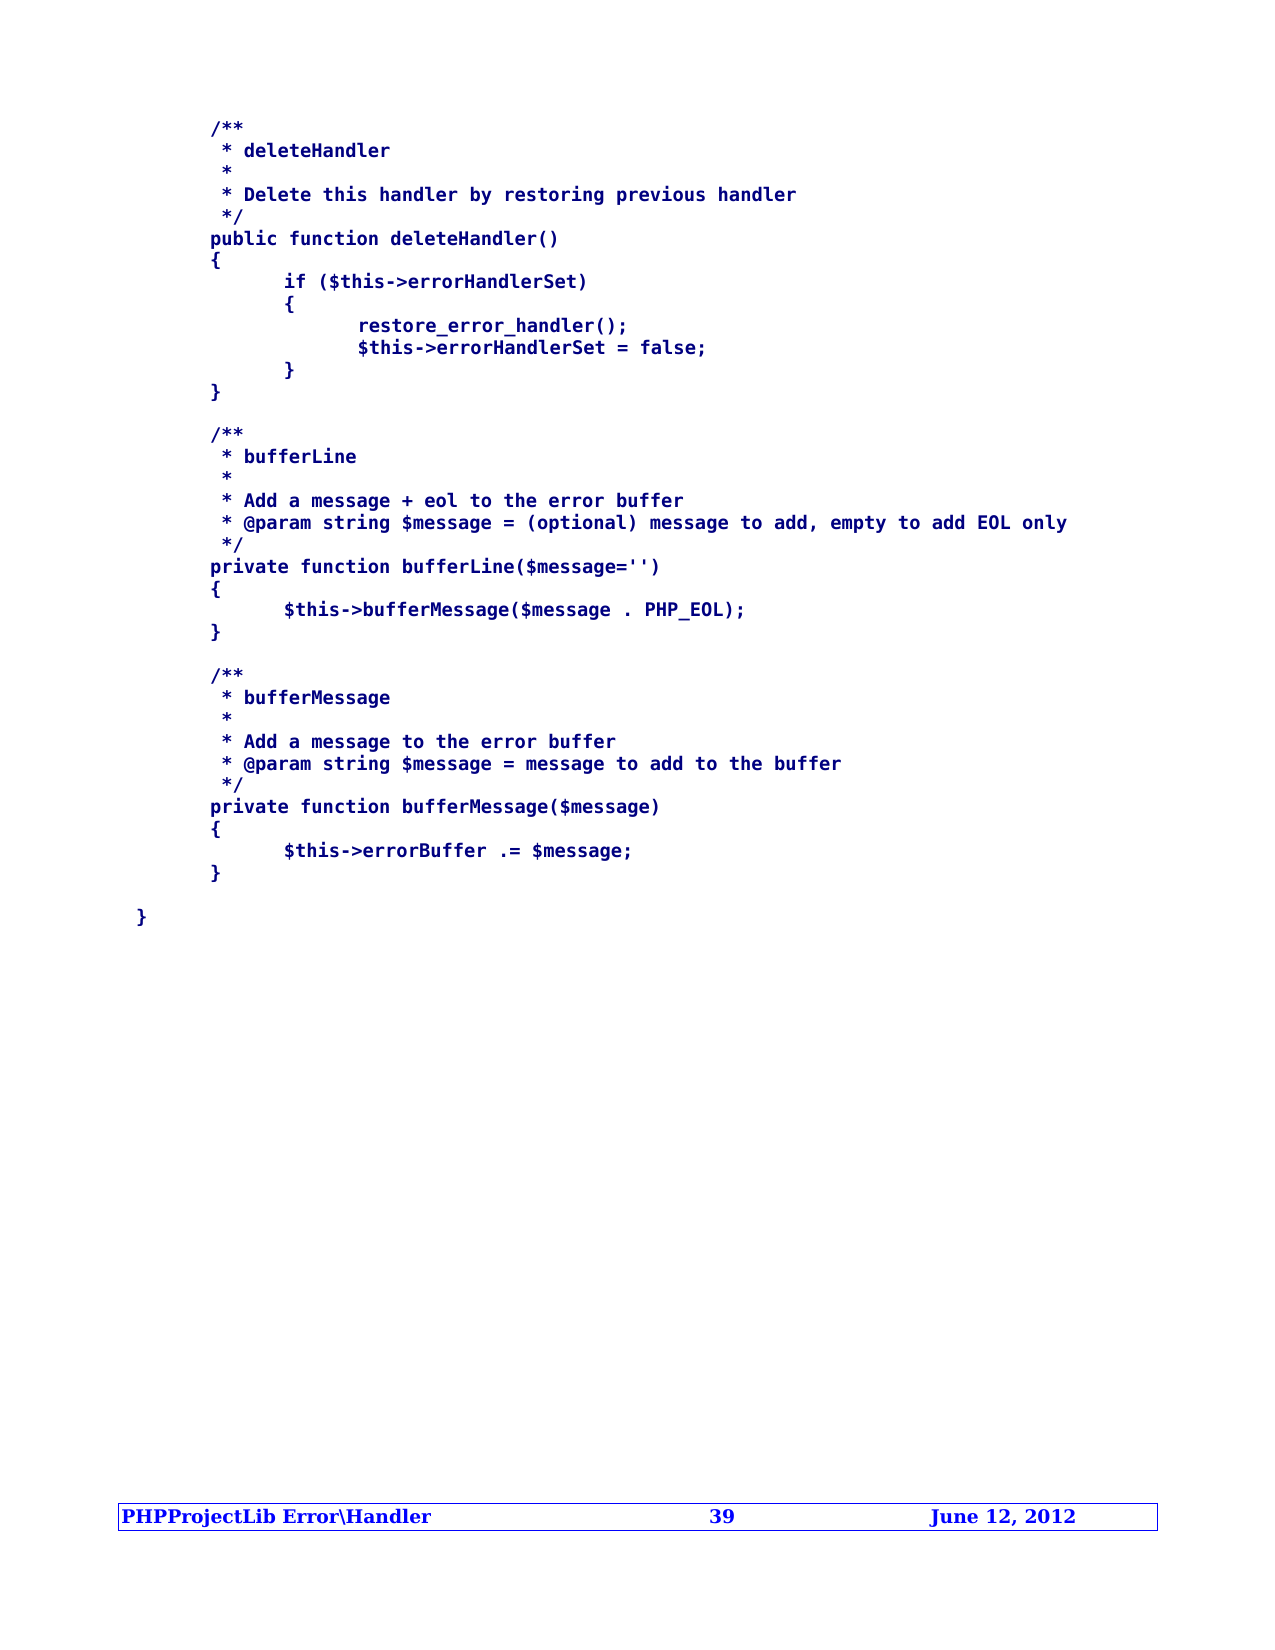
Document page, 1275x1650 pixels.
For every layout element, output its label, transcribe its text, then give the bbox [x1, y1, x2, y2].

list * bufferLine [136, 446, 1157, 468]
list if ($this->errorHandlerSet) [136, 271, 1157, 293]
list { [136, 293, 1157, 315]
list * @param string $message = (optional) message to add, empty to add EOL only [136, 512, 1157, 534]
list * @param string $message = message to add to the buffer [136, 752, 1157, 774]
list * Add a message + eol to the error buffer [136, 490, 1157, 512]
list * Delete this handler by restoring previous handler [136, 184, 1157, 206]
list */ [136, 774, 1157, 796]
list { [136, 249, 1157, 271]
list * [136, 468, 1157, 490]
list /** [136, 665, 1157, 687]
list $this->bufferMessage($message . PHP_EOL); [136, 599, 1157, 621]
list { [136, 577, 1157, 599]
list */ [136, 534, 1157, 556]
list */ [136, 206, 1157, 227]
list public function deleteHandler() [136, 227, 1157, 249]
list restore_error_handler(); [136, 315, 1157, 337]
list $this->errorBuffer .= $message; [136, 840, 1157, 862]
list } [136, 906, 1157, 927]
list private function bufferLine($message='') [136, 556, 1157, 577]
list /** [136, 424, 1157, 446]
list * [136, 162, 1157, 184]
list } [136, 381, 1157, 402]
list private function bufferMessage($message) [136, 796, 1157, 818]
list * bufferMessage [136, 687, 1157, 709]
list } [136, 359, 1157, 381]
list $this->errorHandlerSet = false; [136, 337, 1157, 359]
list * Add a message to the error buffer [136, 731, 1157, 752]
list { [136, 818, 1157, 840]
list * [136, 709, 1157, 731]
list * deleteHandler [136, 140, 1157, 162]
list } [136, 621, 1157, 643]
list } [136, 862, 1157, 884]
list /** [136, 118, 1157, 140]
